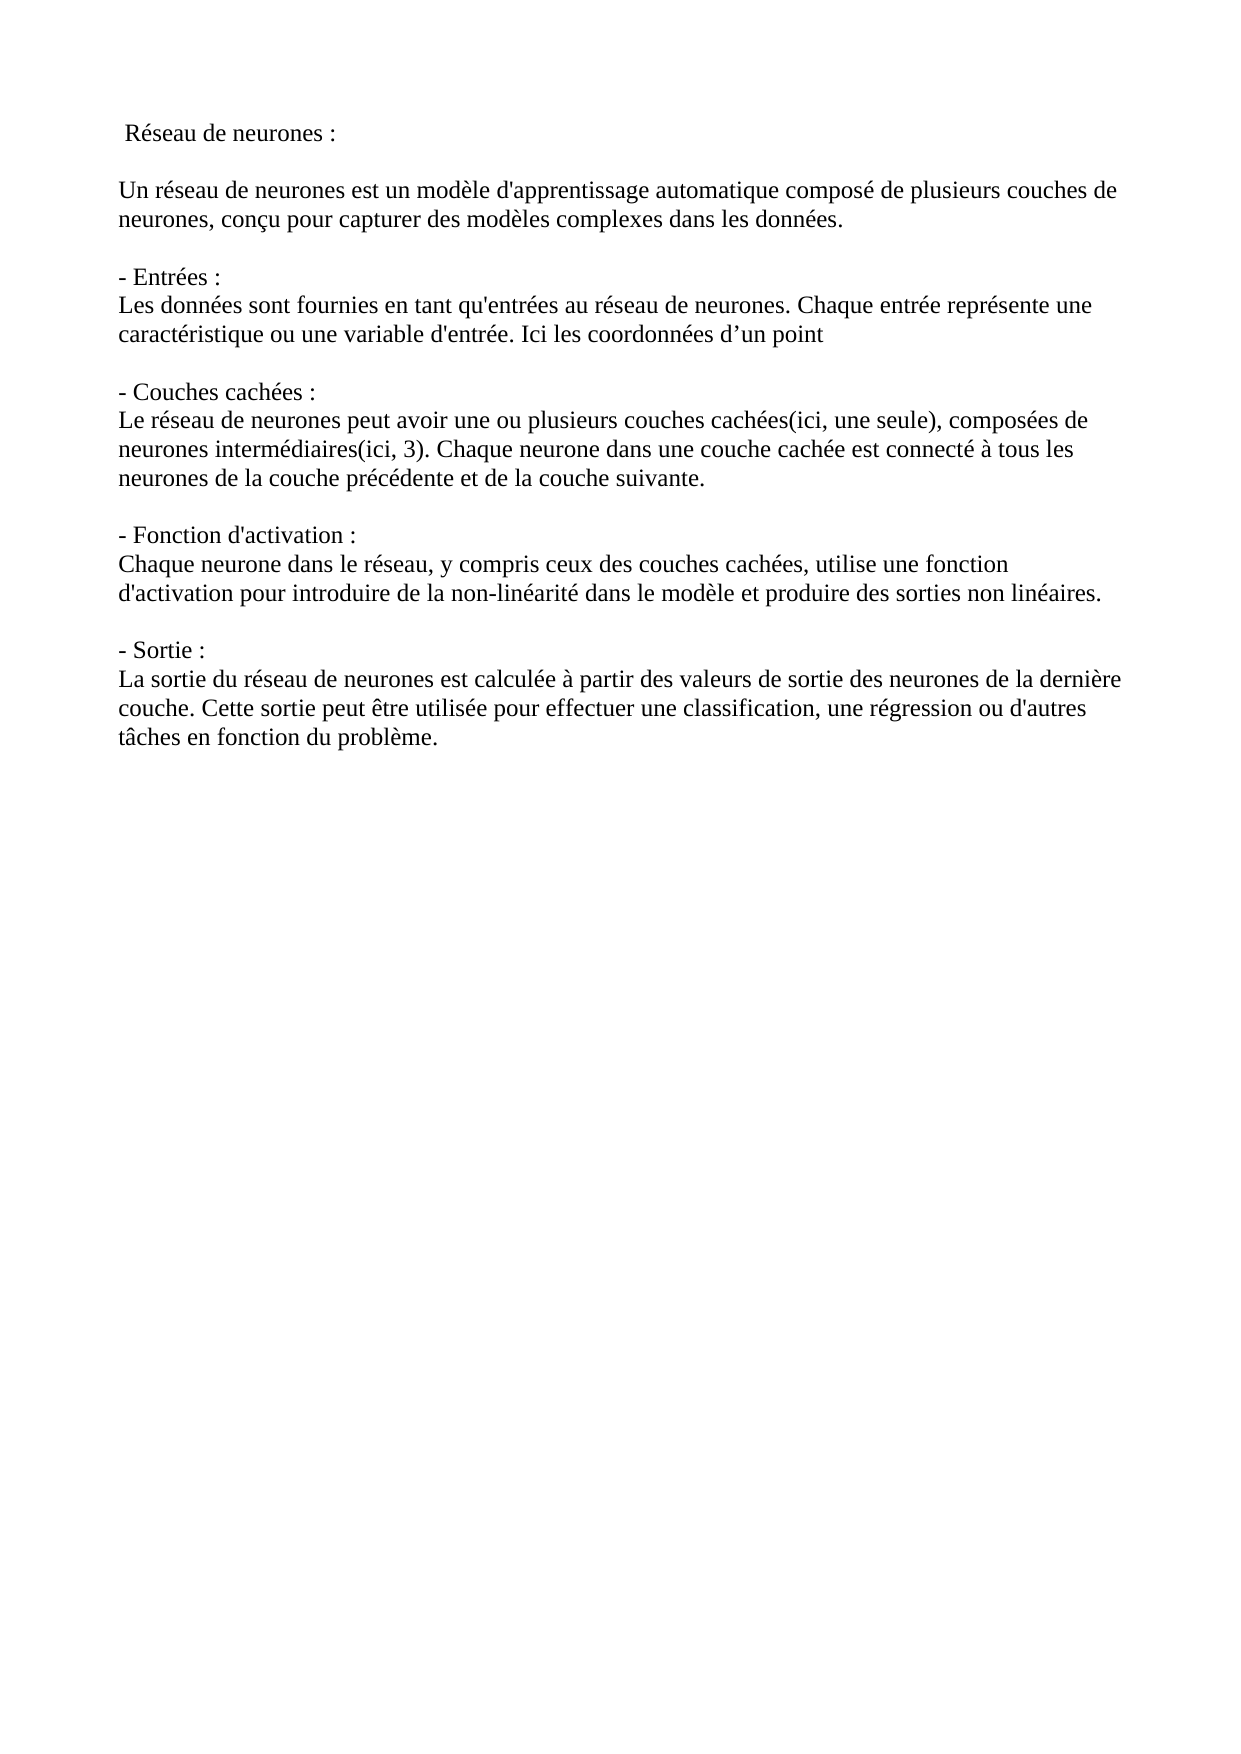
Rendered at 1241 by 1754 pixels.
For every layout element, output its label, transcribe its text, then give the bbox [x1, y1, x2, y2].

text - Sortie : [118, 636, 1122, 664]
text Les données sont fournies en tant qu'entrées au réseau de neurones. Chaque entrée représente une caractéristique ou une variable d'entrée. Ici les coordonnées d’un point [118, 291, 1122, 348]
text Chaque neurone dans le réseau, y compris ceux des couches cachées, utilise une fonction d'activation pour introduire de la non-linéarité dans le modèle et produire des sorties non linéaires. [118, 549, 1122, 607]
text - Fonction d'activation : [118, 521, 1122, 549]
text La sortie du réseau de neurones est calculée à partir des valeurs de sortie des neurones de la dernière couche. Cette sortie peut être utilisée pour effectuer une classification, une régression ou d'autres tâches en fonction du problème. [118, 664, 1122, 751]
text - Couches cachées : [118, 377, 1122, 406]
text Réseau de neurones : [118, 118, 1122, 147]
text Un réseau de neurones est un modèle d'apprentissage automatique composé de plusieurs couches de neurones, conçu pour capturer des modèles complexes dans les données. [118, 176, 1122, 233]
text - Entrées : [118, 262, 1122, 291]
text Le réseau de neurones peut avoir une ou plusieurs couches cachées(ici, une seule), composées de neurones intermédiaires(ici, 3). Chaque neurone dans une couche cachée est connecté à tous les neurones de la couche précédente et de la couche suivante. [118, 406, 1122, 492]
